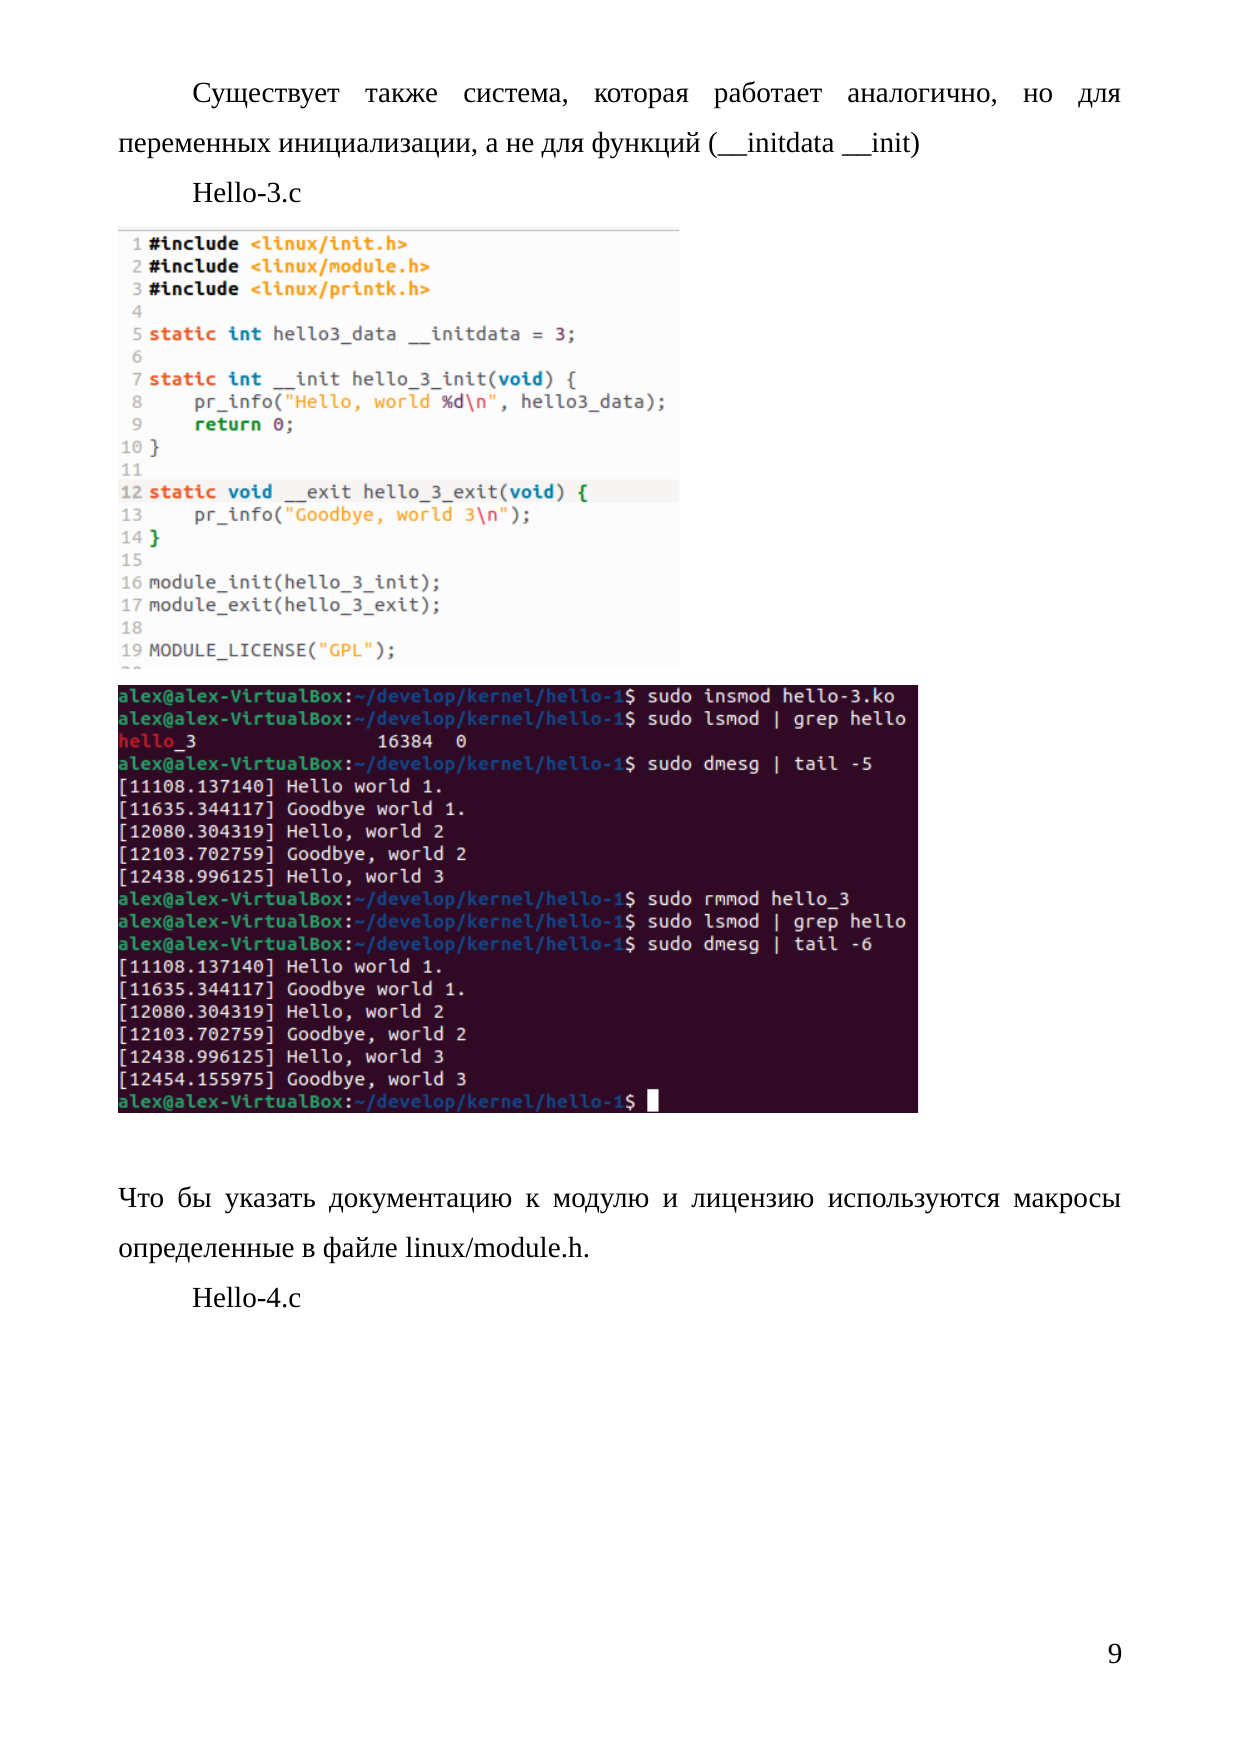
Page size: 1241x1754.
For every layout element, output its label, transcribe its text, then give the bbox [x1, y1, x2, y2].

text Что бы указать документацию к модулю и лицензию используются макросы определенные в файле linux/module.h. [118, 1180, 1122, 1264]
text Существует также система, которая работает аналогично, но для переменных инициализации, а не для функций (__initdata __init) [118, 75, 1122, 159]
text Hello-3.c [118, 176, 1122, 209]
text Hello-4.c [118, 1281, 1122, 1314]
